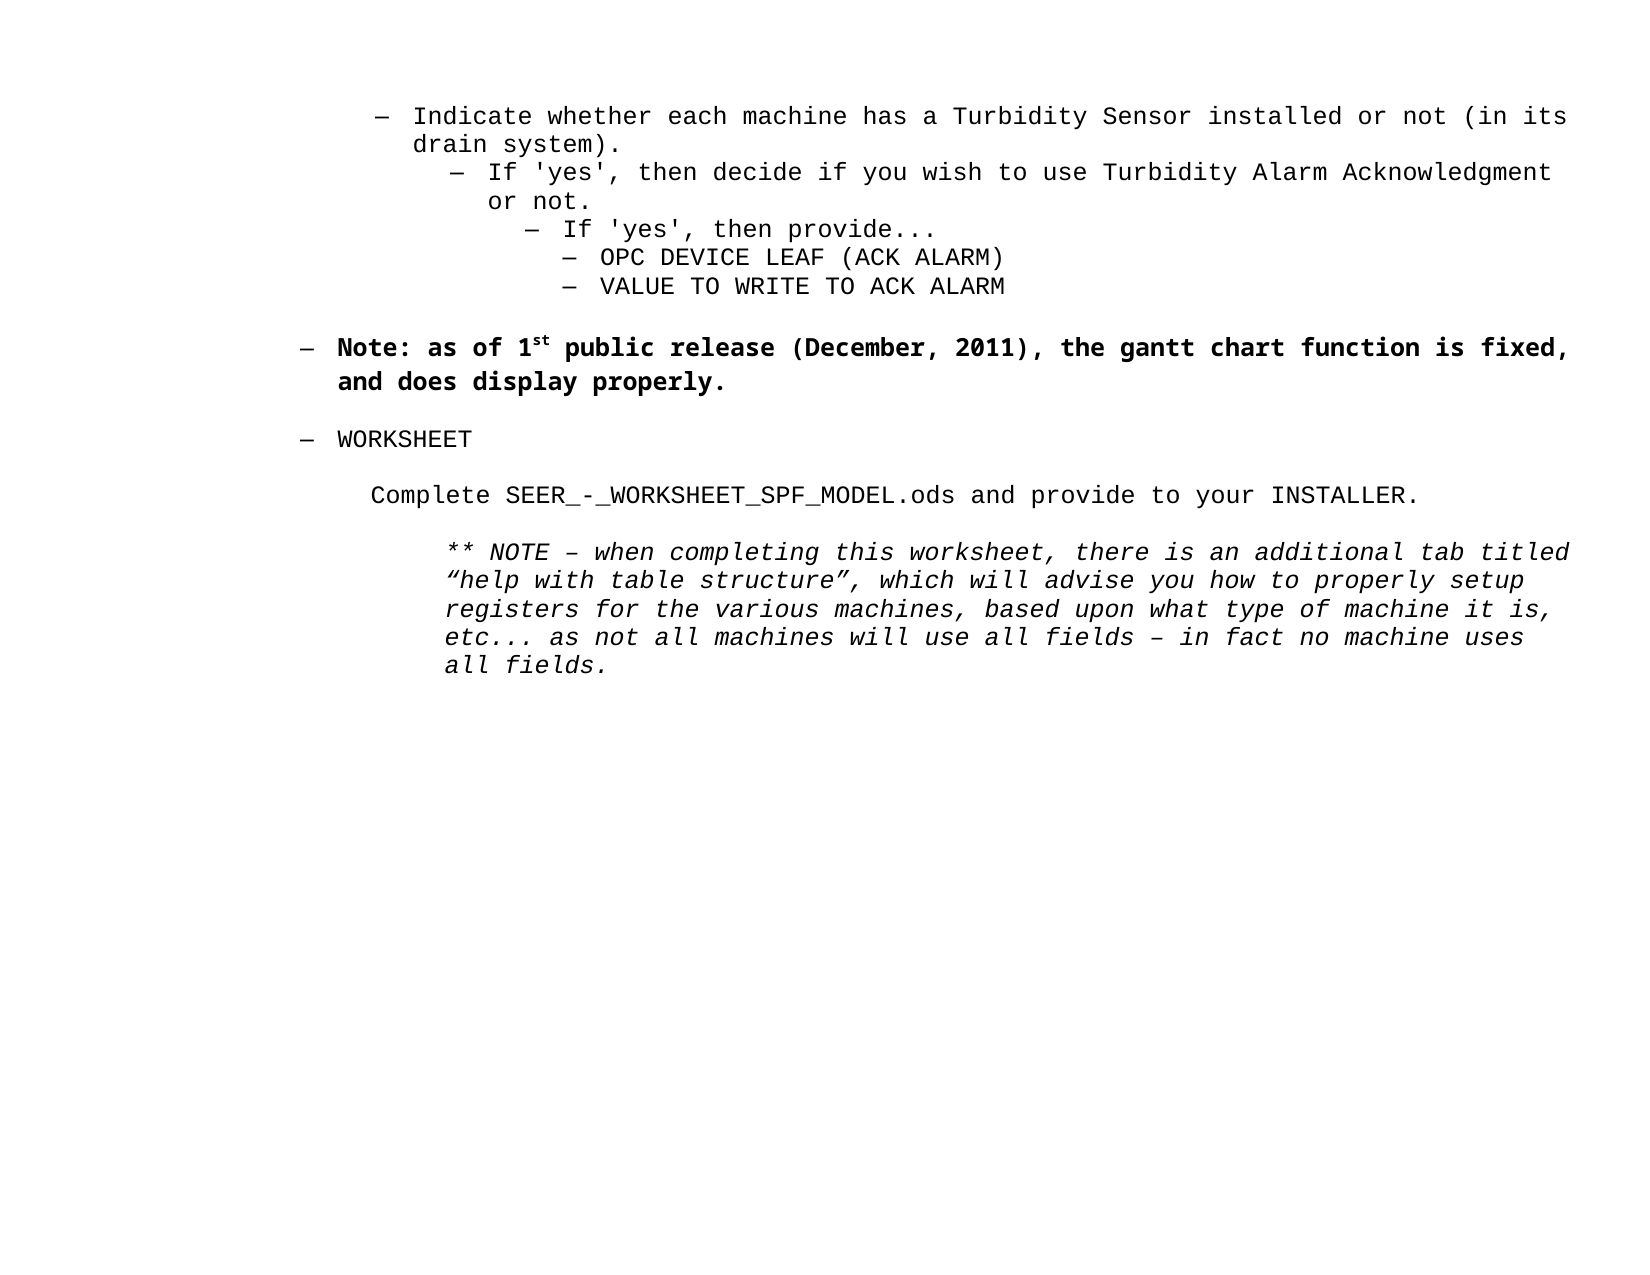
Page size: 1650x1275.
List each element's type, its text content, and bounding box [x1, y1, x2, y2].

list Note: as of 1st public release (December, 2011), the gantt chart function is fixed, [300, 330, 1575, 364]
list Indicate whether each machine has a Turbidity Sensor installed or not (in its drain system). [375, 103, 1575, 160]
list OPC DEVICE LEAF (ACK ALARM) [562, 245, 1575, 273]
list If 'yes', then decide if you wish to use Turbidity Alarm Acknowledgment or not. [450, 160, 1575, 217]
list and does display properly. [300, 364, 1575, 398]
text ** NOTE – when completing this worksheet, there is an additional tab titled “help with table structure”, which will advise you how to properly setup registers for the various machines, based upon what type of machine it is, etc... as not all machines will use all fields – in fact no machine uses all fields. [75, 540, 1575, 681]
list VALUE TO WRITE TO ACK ALARM [562, 273, 1575, 302]
text Complete SEER_-_WORKSHEET_SPF_MODEL.ods and provide to your INSTALLER. [75, 483, 1575, 511]
list If 'yes', then provide... [525, 217, 1575, 245]
list WORKSHEET [300, 426, 1575, 455]
